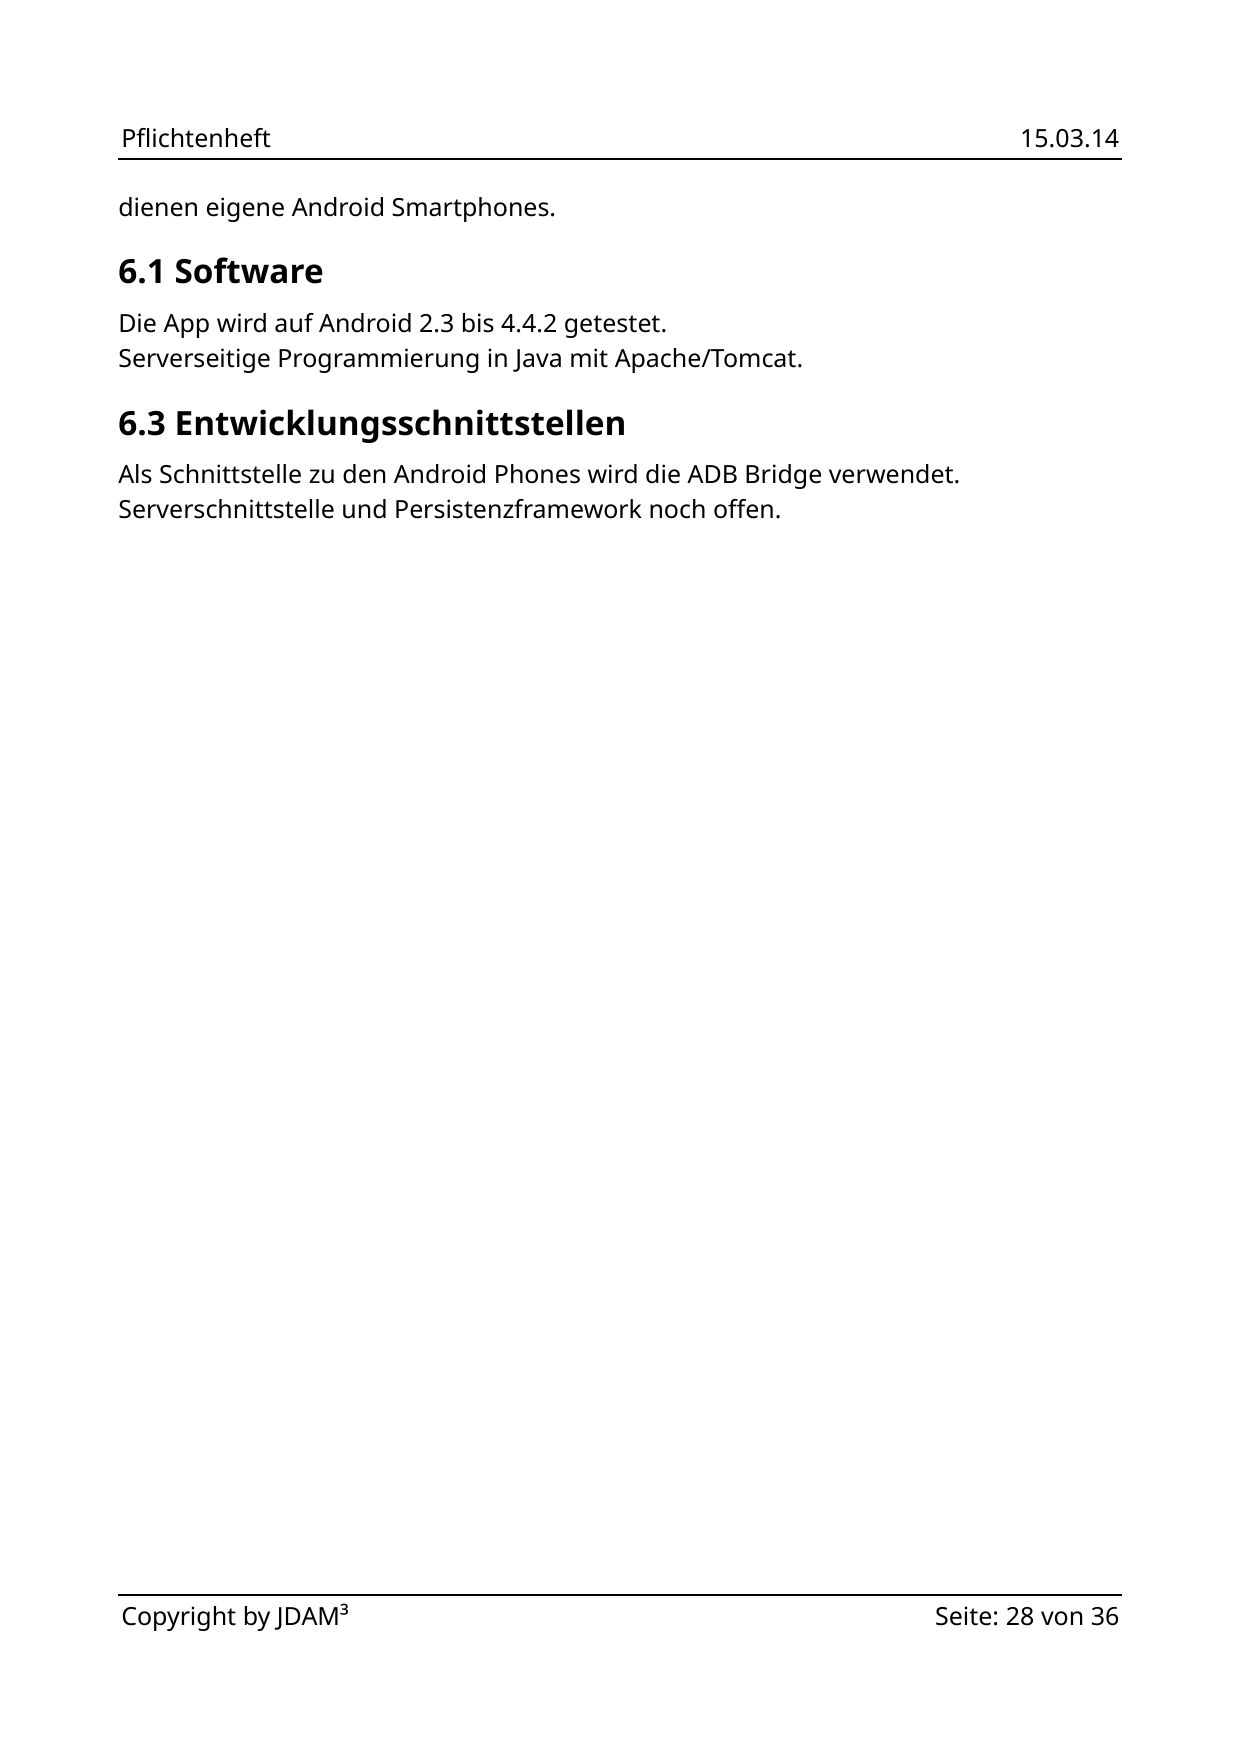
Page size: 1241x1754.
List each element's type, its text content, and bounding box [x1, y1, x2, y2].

subtitle 6.1 Software [118, 248, 1122, 294]
text dienen eigene Android Smartphones. [118, 189, 1122, 223]
text Die App wird auf Android 2.3 bis 4.4.2 getestet. [118, 306, 1122, 340]
text Als Schnittstelle zu den Android Phones wird die ADB Bridge verwendet. Serverschnittstelle und Persistenzframework noch offen. [118, 457, 1122, 525]
text Serverseitige Programmierung in Java mit Apache/Tomcat. [118, 340, 1122, 374]
subtitle 6.3 Entwicklungsschnittstellen [118, 399, 1122, 445]
